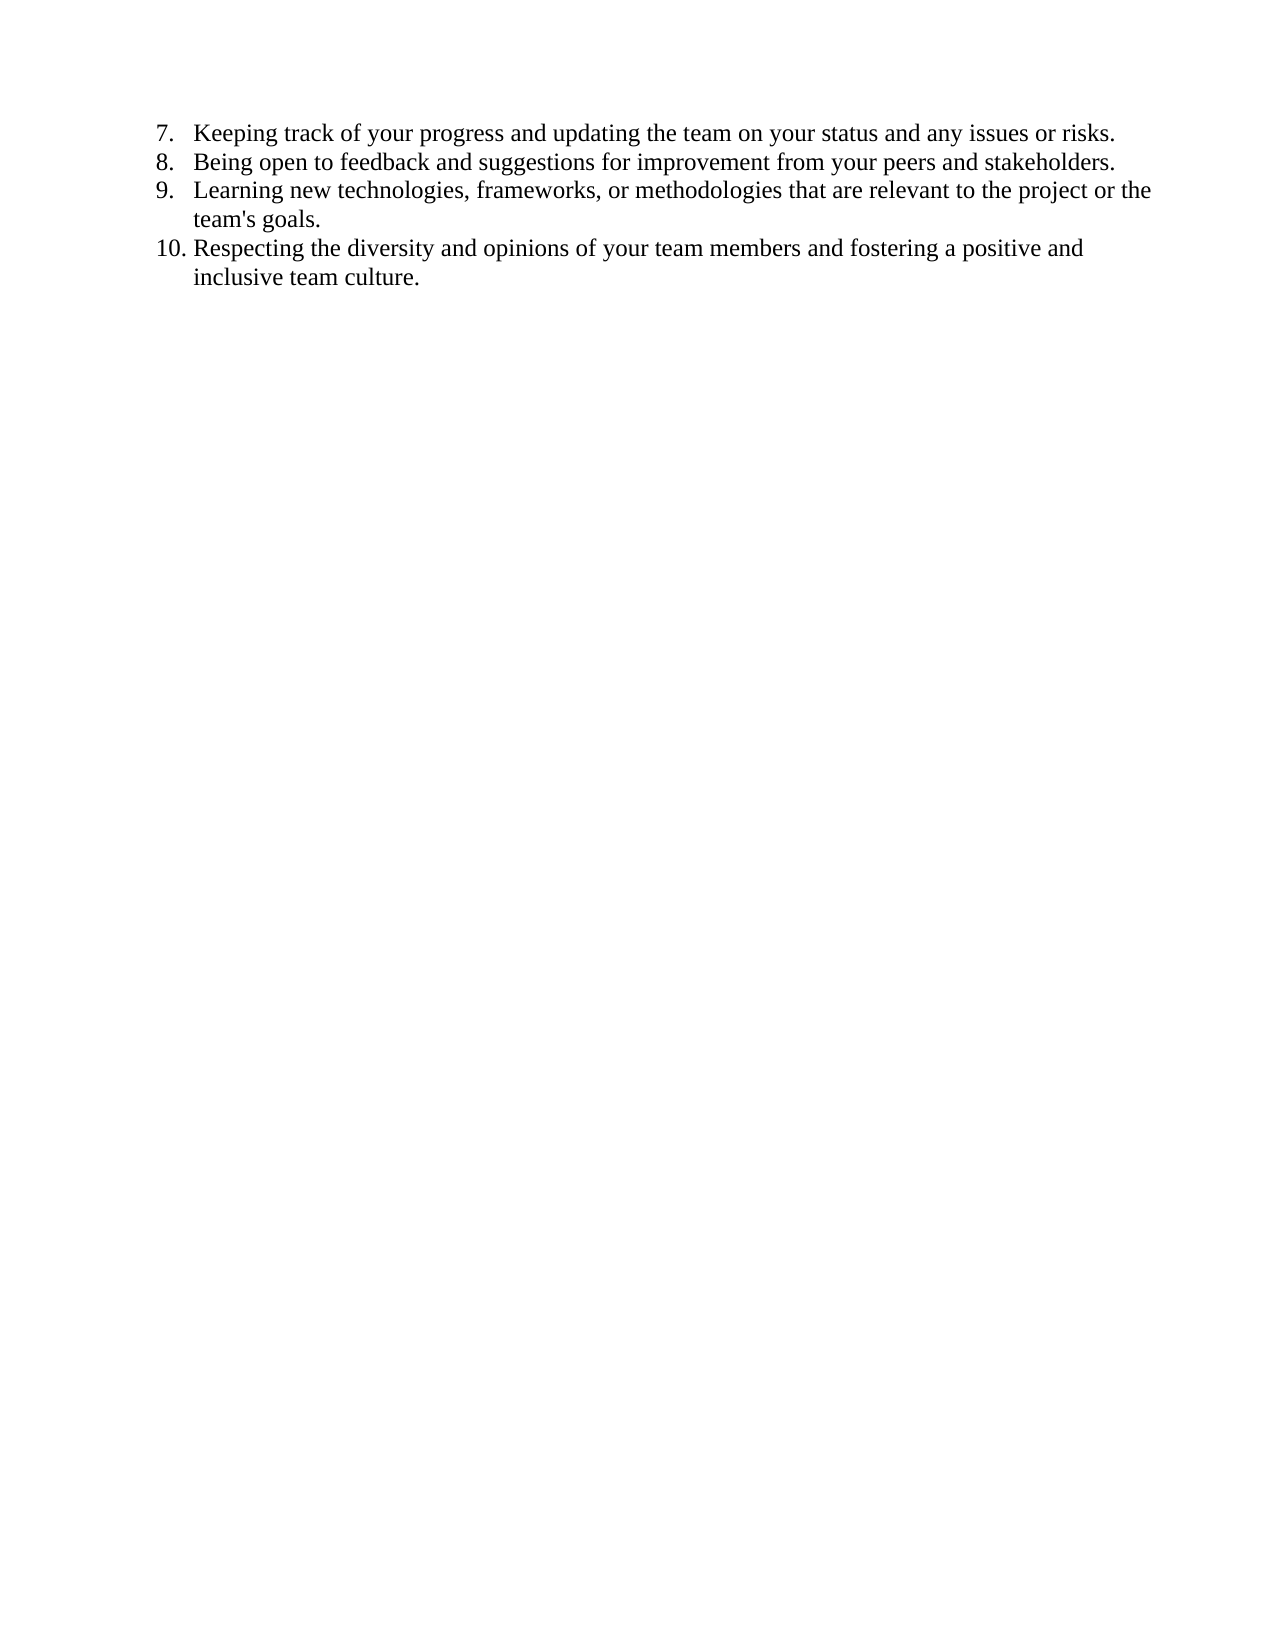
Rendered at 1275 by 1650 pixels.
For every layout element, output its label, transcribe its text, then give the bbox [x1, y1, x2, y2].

list Respecting the diversity and opinions of your team members and fostering a positive and inclusive team culture. [156, 233, 1157, 291]
list Keeping track of your progress and updating the team on your status and any issues or risks. [156, 118, 1157, 147]
list Being open to feedback and suggestions for improvement from your peers and stakeholders. [156, 147, 1157, 176]
list Learning new technologies, frameworks, or methodologies that are relevant to the project or the team's goals. [156, 176, 1157, 233]
